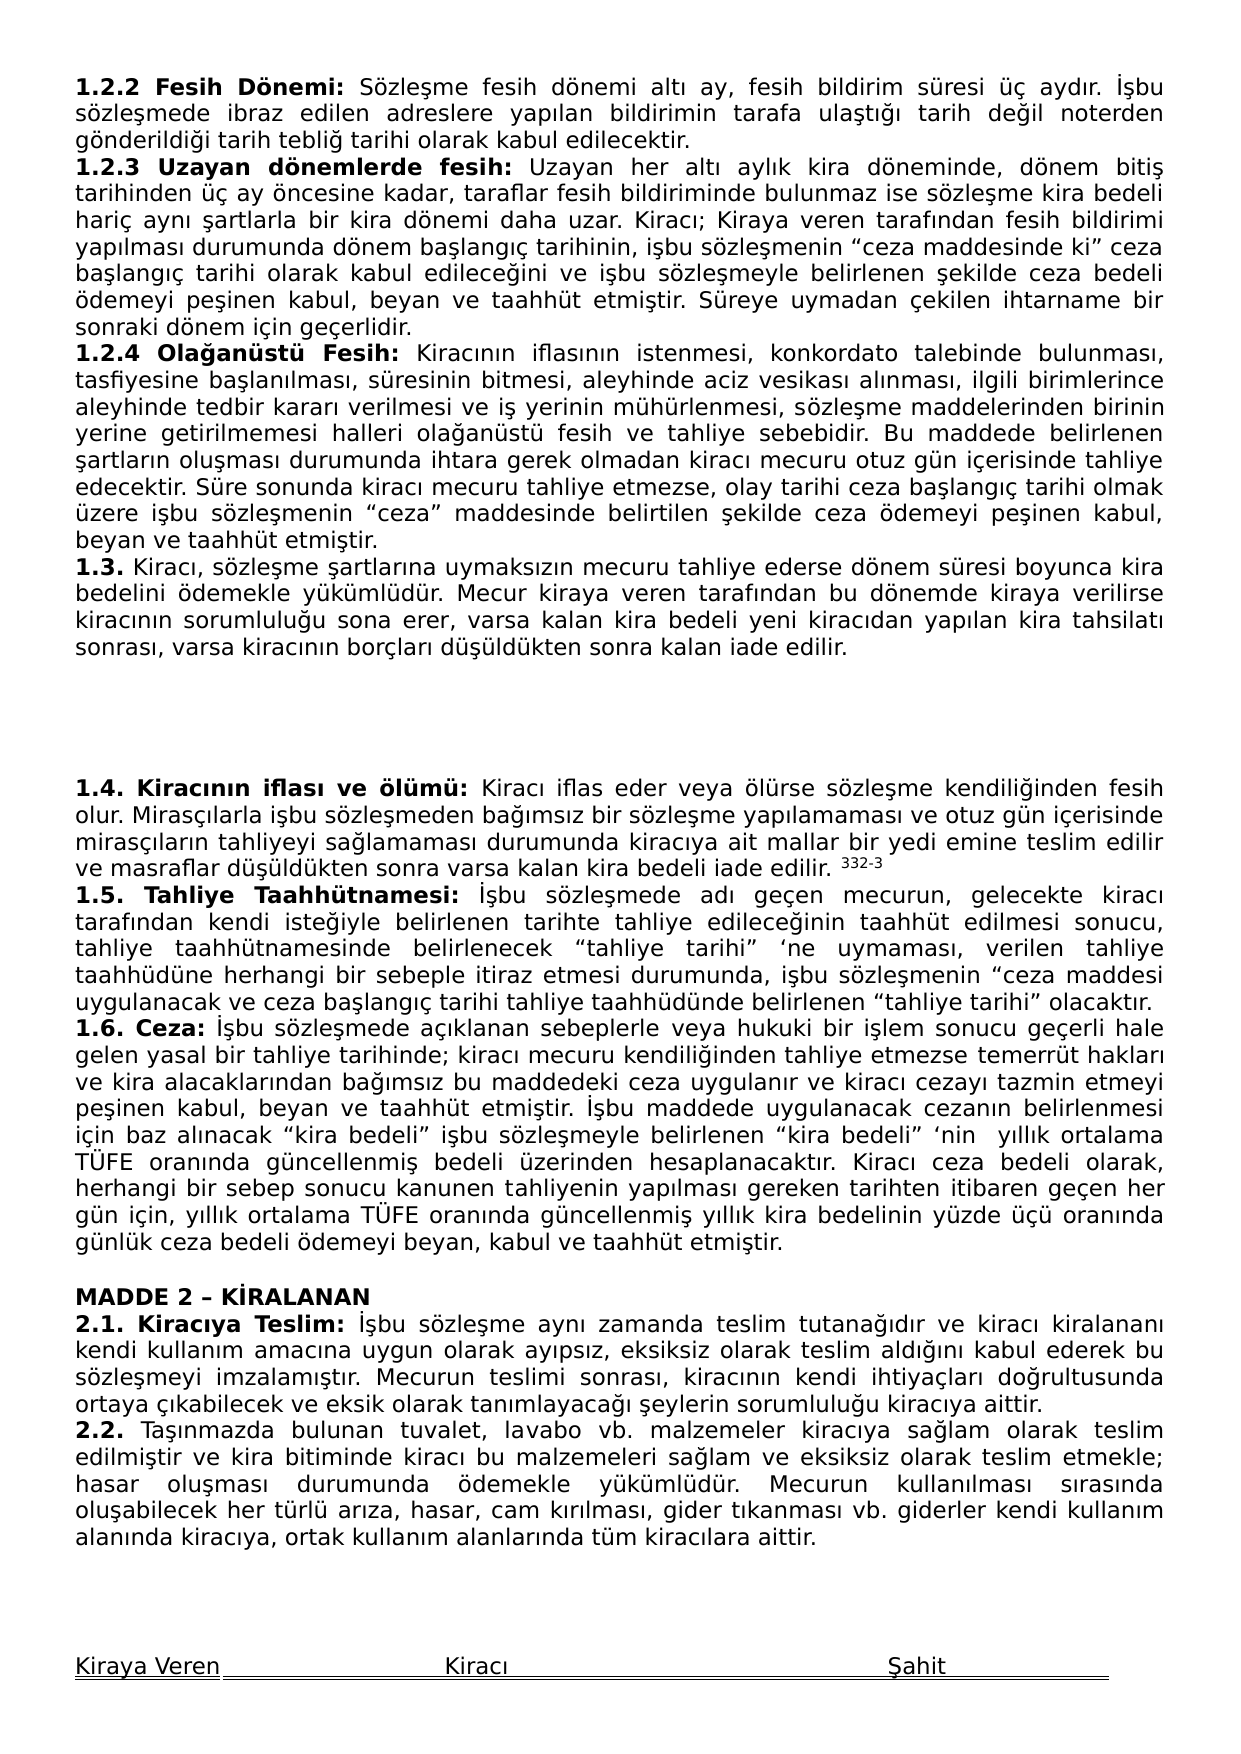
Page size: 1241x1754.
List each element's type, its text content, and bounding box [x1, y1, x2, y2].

text 1.2.4 Olağanüstü Fesih: Kiracının iflasının istenmesi, konkordato talebinde bulunması, tasfiyesine başlanılması, süresinin bitmesi, aleyhinde aciz vesikası alınması, ilgili birimlerince aleyhinde tedbir kararı verilmesi ve iş yerinin mühürlenmesi, sözleşme maddelerinden birinin yerine getirilmemesi halleri olağanüstü fesih ve tahliye sebebidir. Bu maddede belirlenen şartların oluşması durumunda ihtara gerek olmadan kiracı mecuru otuz gün içerisinde tahliye edecektir. Süre sonunda kiracı mecuru tahliye etmezse, olay tarihi ceza başlangıç tarihi olmak üzere işbu sözleşmenin “ceza” maddesinde belirtilen şekilde ceza ödemeyi peşinen kabul, beyan ve taahhüt etmiştir. [75, 340, 1165, 554]
text 2.2. Taşınmazda bulunan tuvalet, lavabo vb. malzemeler kiracıya sağlam olarak teslim edilmiştir ve kira bitiminde kiracı bu malzemeleri sağlam ve eksiksiz olarak teslim etmekle; hasar oluşması durumunda ödemekle yükümlüdür. Mecurun kullanılması sırasında oluşabilecek her türlü arıza, hasar, cam kırılması, gider tıkanması vb. giderler kendi kullanım alanında kiracıya, ortak kullanım alanlarında tüm kiracılara aittir. [75, 1417, 1165, 1551]
text 1.3. Kiracı, sözleşme şartlarına uymaksızın mecuru tahliye ederse dönem süresi boyunca kira bedelini ödemekle yükümlüdür. Mecur kiraya veren tarafından bu dönemde kiraya verilirse kiracının sorumluluğu sona erer, varsa kalan kira bedeli yeni kiracıdan yapılan kira tahsilatı sonrası, varsa kiracının borçları düşüldükten sonra kalan iade edilir. [75, 554, 1165, 660]
text MADDE 2 – KİRALANAN [75, 1284, 1165, 1311]
text 1.4. Kiracının iflası ve ölümü: Kiracı iflas eder veya ölürse sözleşme kendiliğinden fesih olur. Mirasçılarla işbu sözleşmeden bağımsız bir sözleşme yapılamaması ve otuz gün içerisinde mirasçıların tahliyeyi sağlamaması durumunda kiracıya ait mallar bir yedi emine teslim edilir ve masraflar düşüldükten sonra varsa kalan kira bedeli iade edilir. 332-3 [75, 775, 1165, 882]
text 1.2.2 Fesih Dönemi: Sözleşme fesih dönemi altı ay, fesih bildirim süresi üç aydır. İşbu sözleşmede ibraz edilen adreslere yapılan bildirimin tarafa ulaştığı tarih değil noterden gönderildiği tarih tebliğ tarihi olarak kabul edilecektir. [75, 74, 1165, 154]
text 1.5. Tahliye Taahhütnamesi: İşbu sözleşmede adı geçen mecurun, gelecekte kiracı tarafından kendi isteğiyle belirlenen tarihte tahliye edileceğinin taahhüt edilmesi sonucu, tahliye taahhütnamesinde belirlenecek “tahliye tarihi” ‘ne uymaması, verilen tahliye taahhüdüne herhangi bir sebeple itiraz etmesi durumunda, işbu sözleşmenin “ceza maddesi uygulanacak ve ceza başlangıç tarihi tahliye taahhüdünde belirlenen “tahliye tarihi” olacaktır. [75, 882, 1165, 1015]
text 2.1. Kiracıya Teslim: İşbu sözleşme aynı zamanda teslim tutanağıdır ve kiracı kiralananı kendi kullanım amacına uygun olarak ayıpsız, eksiksiz olarak teslim aldığını kabul ederek bu sözleşmeyi imzalamıştır. Mecurun teslimi sonrası, kiracının kendi ihtiyaçları doğrultusunda ortaya çıkabilecek ve eksik olarak tanımlayacağı şeylerin sorumluluğu kiracıya aittir. [75, 1311, 1165, 1417]
text 1.6. Ceza: İşbu sözleşmede açıklanan sebeplerle veya hukuki bir işlem sonucu geçerli hale gelen yasal bir tahliye tarihinde; kiracı mecuru kendiliğinden tahliye etmezse temerrüt hakları ve kira alacaklarından bağımsız bu maddedeki ceza uygulanır ve kiracı cezayı tazmin etmeyi peşinen kabul, beyan ve taahhüt etmiştir. İşbu maddede uygulanacak cezanın belirlenmesi için baz alınacak “kira bedeli” işbu sözleşmeyle belirlenen “kira bedeli” ‘nin yıllık ortalama TÜFE oranında güncellenmiş bedeli üzerinden hesaplanacaktır. Kiracı ceza bedeli olarak, herhangi bir sebep sonucu kanunen tahliyenin yapılması gereken tarihten itibaren geçen her gün için, yıllık ortalama TÜFE oranında güncellenmiş yıllık kira bedelinin yüzde üçü oranında günlük ceza bedeli ödemeyi beyan, kabul ve taahhüt etmiştir. [75, 1015, 1165, 1255]
text 1.2.3 Uzayan dönemlerde fesih: Uzayan her altı aylık kira döneminde, dönem bitiş tarihinden üç ay öncesine kadar, taraflar fesih bildiriminde bulunmaz ise sözleşme kira bedeli hariç aynı şartlarla bir kira dönemi daha uzar. Kiracı; Kiraya veren tarafından fesih bildirimi yapılması durumunda dönem başlangıç tarihinin, işbu sözleşmenin “ceza maddesinde ki” ceza başlangıç tarihi olarak kabul edileceğini ve işbu sözleşmeyle belirlenen şekilde ceza bedeli ödemeyi peşinen kabul, beyan ve taahhüt etmiştir. Süreye uymadan çekilen ihtarname bir sonraki dönem için geçerlidir. [75, 154, 1165, 340]
